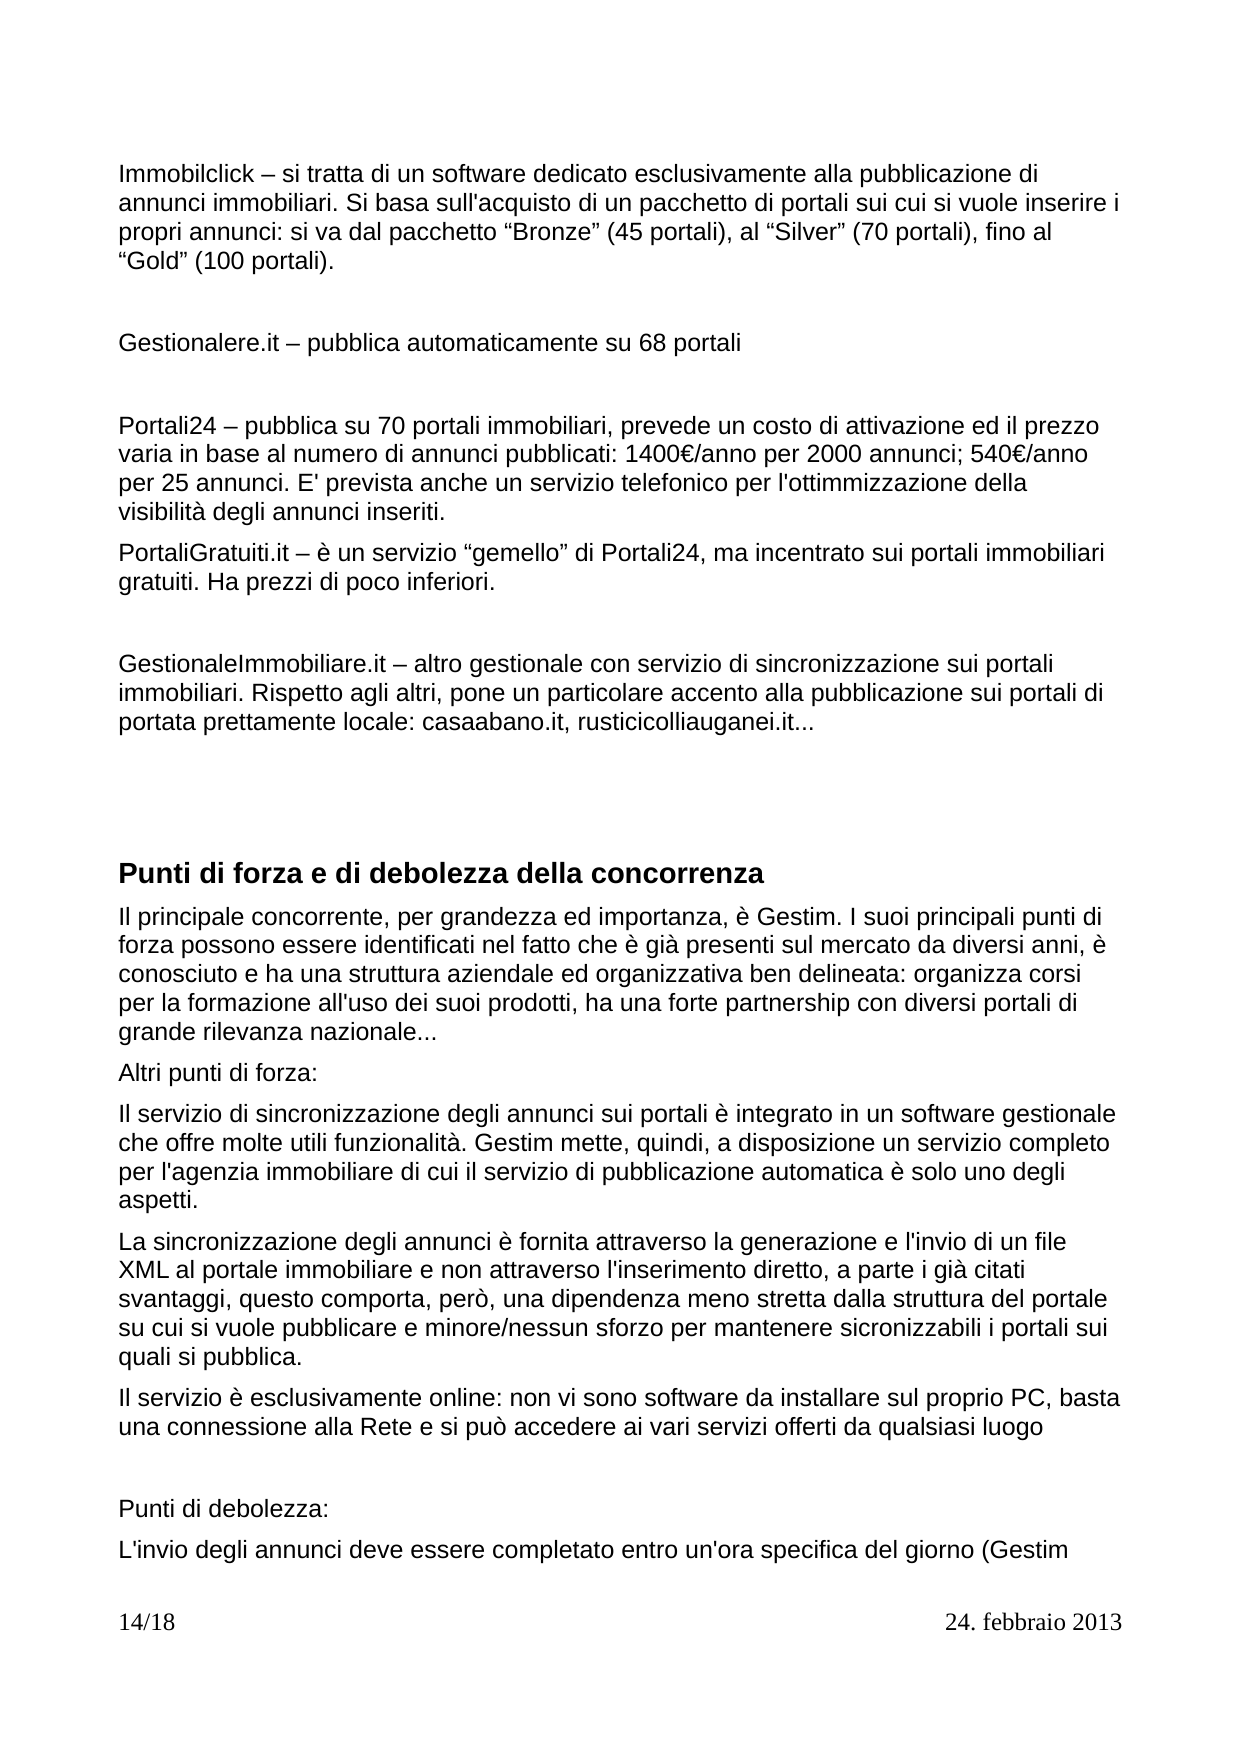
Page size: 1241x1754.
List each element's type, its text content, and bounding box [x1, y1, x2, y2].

text Altri punti di forza: [118, 1058, 1122, 1087]
text Punti di debolezza: [118, 1494, 1122, 1523]
text PortaliGratuiti.it – è un servizio “gemello” di Portali24, ma incentrato sui portali immobiliari gratuiti. Ha prezzi di poco inferiori. [118, 538, 1122, 596]
text L'invio degli annunci deve essere completato entro un'ora specifica del giorno (Gestim [118, 1535, 1122, 1564]
text Gestionalere.it – pubblica automaticamente su 68 portali [118, 328, 1122, 357]
subtitle Punti di forza e di debolezza della concorrenza [118, 856, 1122, 889]
text Il principale concorrente, per grandezza ed importanza, è Gestim. I suoi principali punti di forza possono essere identificati nel fatto che è già presenti sul mercato da diversi anni, è conosciuto e ha una struttura aziendale ed organizzativa ben delineata: organizza corsi per la formazione all'uso dei suoi prodotti, ha una forte partnership con diversi portali di grande rilevanza nazionale... [118, 902, 1122, 1045]
text GestionaleImmobiliare.it – altro gestionale con servizio di sincronizzazione sui portali immobiliari. Rispetto agli altri, pone un particolare accento alla pubblicazione sui portali di portata prettamente locale: casaabano.it, rusticicolliauganei.it... [118, 649, 1122, 736]
text Il servizio di sincronizzazione degli annunci sui portali è integrato in un software gestionale che offre molte utili funzionalità. Gestim mette, quindi, a disposizione un servizio completo per l'agenzia immobiliare di cui il servizio di pubblicazione automatica è solo uno degli aspetti. [118, 1099, 1122, 1214]
text Immobilclick – si tratta di un software dedicato esclusivamente alla pubblicazione di annunci immobiliari. Si basa sull'acquisto di un pacchetto di portali sui cui si vuole inserire i propri annunci: si va dal pacchetto “Bronze” (45 portali), al “Silver” (70 portali), fino al “Gold” (100 portali). [118, 159, 1122, 274]
text Il servizio è esclusivamente online: non vi sono software da installare sul proprio PC, basta una connessione alla Rete e si può accedere ai vari servizi offerti da qualsiasi luogo [118, 1383, 1122, 1440]
text La sincronizzazione degli annunci è fornita attraverso la generazione e l'invio di un file XML al portale immobiliare e non attraverso l'inserimento diretto, a parte i già citati svantaggi, questo comporta, però, una dipendenza meno stretta dalla struttura del portale su cui si vuole pubblicare e minore/nessun sforzo per mantenere sicronizzabili i portali sui quali si pubblica. [118, 1227, 1122, 1370]
text Portali24 – pubblica su 70 portali immobiliari, prevede un costo di attivazione ed il prezzo varia in base al numero di annunci pubblicati: 1400€/anno per 2000 annunci; 540€/anno per 25 annunci. E' prevista anche un servizio telefonico per l'ottimmizzazione della visibilità degli annunci inseriti. [118, 411, 1122, 526]
